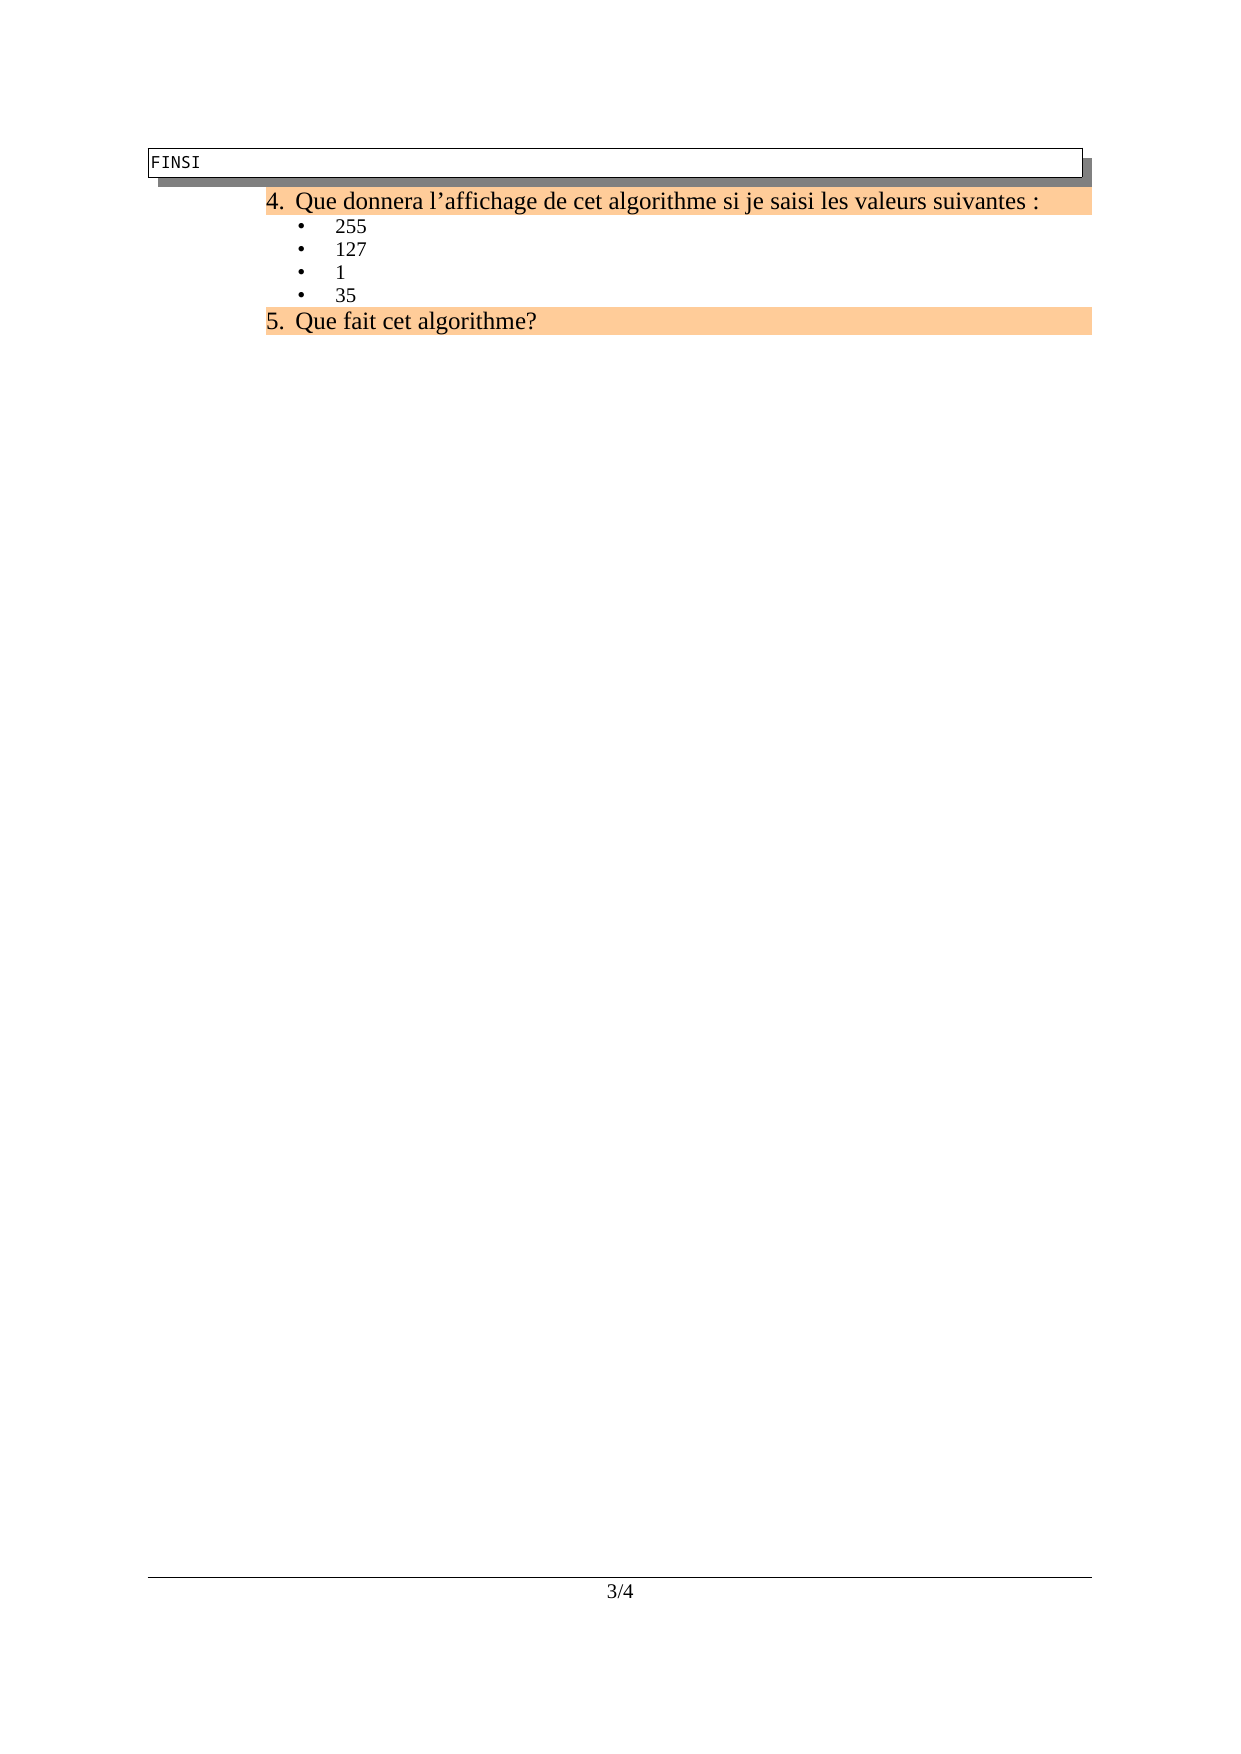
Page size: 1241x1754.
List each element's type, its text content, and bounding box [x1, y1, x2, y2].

list 127 [298, 238, 1092, 261]
text FINSI [149, 149, 1082, 177]
list Que fait cet algorithme? [266, 307, 1092, 335]
list 35 [298, 284, 1092, 307]
list Que donnera l’affichage de cet algorithme si je saisi les valeurs suivantes : [266, 187, 1092, 215]
list 1 [298, 261, 1092, 284]
list 255 [298, 215, 1092, 238]
